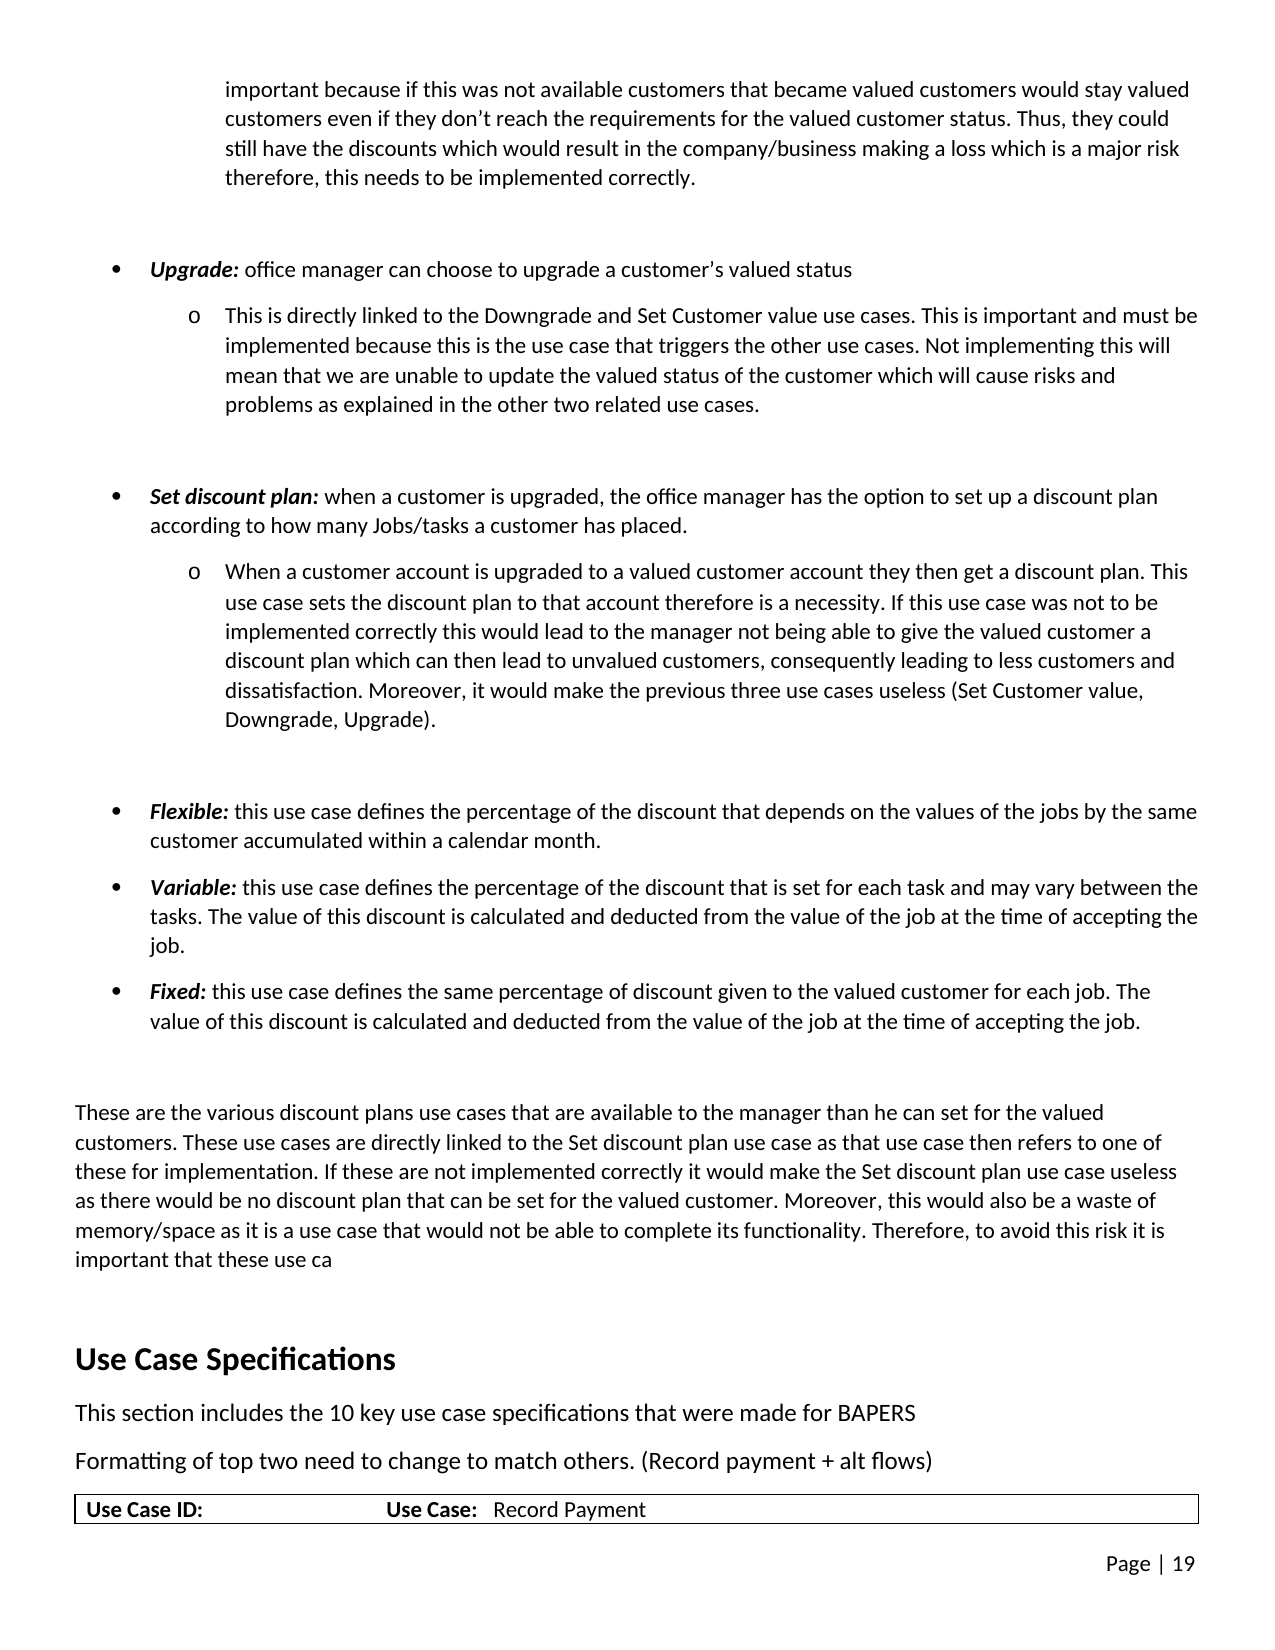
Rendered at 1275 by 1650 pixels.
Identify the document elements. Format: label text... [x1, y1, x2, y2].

list Fixed: this use case defines the same percentage of discount given to the valued customer for each job. The value of this discount is calculated and deducted from the value of the job at the time of accepting the job. [112, 977, 1200, 1035]
list When a customer account is upgraded to a valued customer account they then get a discount plan. This use case sets the discount plan to that account therefore is a necessity. If this use case was not to be implemented correctly this would lead to the manager not being able to give the valued customer a discount plan which can then lead to unvalued customers, consequently leading to less customers and dissatisfaction. Moreover, it would make the previous three use cases useless (Set Customer value, Downgrade, Upgrade). [187, 557, 1200, 733]
list Variable: this use case defines the percentage of the discount that is set for each task and may vary between the tasks. The value of this discount is calculated and deducted from the value of the job at the time of accepting the job. [112, 873, 1200, 959]
text Formatting of top two need to change to match others. (Record payment + alt flows) [75, 1446, 1200, 1476]
list Set discount plan: when a customer is upgraded, the office manager has the option to set up a discount plan according to how many Jobs/tasks a customer has placed. [112, 482, 1200, 539]
text This section includes the 10 key use case specifications that were made for BAPERS [75, 1397, 1200, 1427]
list Upgrade: office manager can choose to upgrade a customer’s valued status [112, 255, 1200, 283]
table_header Use Case ID: Use Case: Record Payment [76, 1495, 1198, 1523]
list This is directly linked to the Downgrade and Set Customer value use cases. This is important and must be implemented because this is the use case that triggers the other use cases. Not implementing this will mean that we are unable to update the valued status of the customer which will cause risks and problems as explained in the other two related use cases. [187, 301, 1200, 418]
text Use Case Specifications [75, 1337, 1200, 1378]
list Flexible: this use case defines the percentage of the discount that depends on the values of the jobs by the same customer accumulated within a calendar month. [112, 797, 1200, 854]
list important because if this was not available customers that became valued customers would stay valued customers even if they don’t reach the requirements for the valued customer status. Thus, they could still have the discounts which would result in the company/business making a loss which is a major risk therefore, this needs to be implemented correctly. [187, 75, 1200, 191]
text These are the various discount plans use cases that are available to the manager than he can set for the valued customers. These use cases are directly linked to the Set discount plan use case as that use case then refers to one of these for implementation. If these are not implemented correctly it would make the Set discount plan use case useless as there would be no discount plan that can be set for the valued customer. Moreover, this would also be a waste of memory/space as it is a use case that would not be able to complete its functionality. Therefore, to avoid this risk it is important that these use ca [75, 1098, 1200, 1273]
